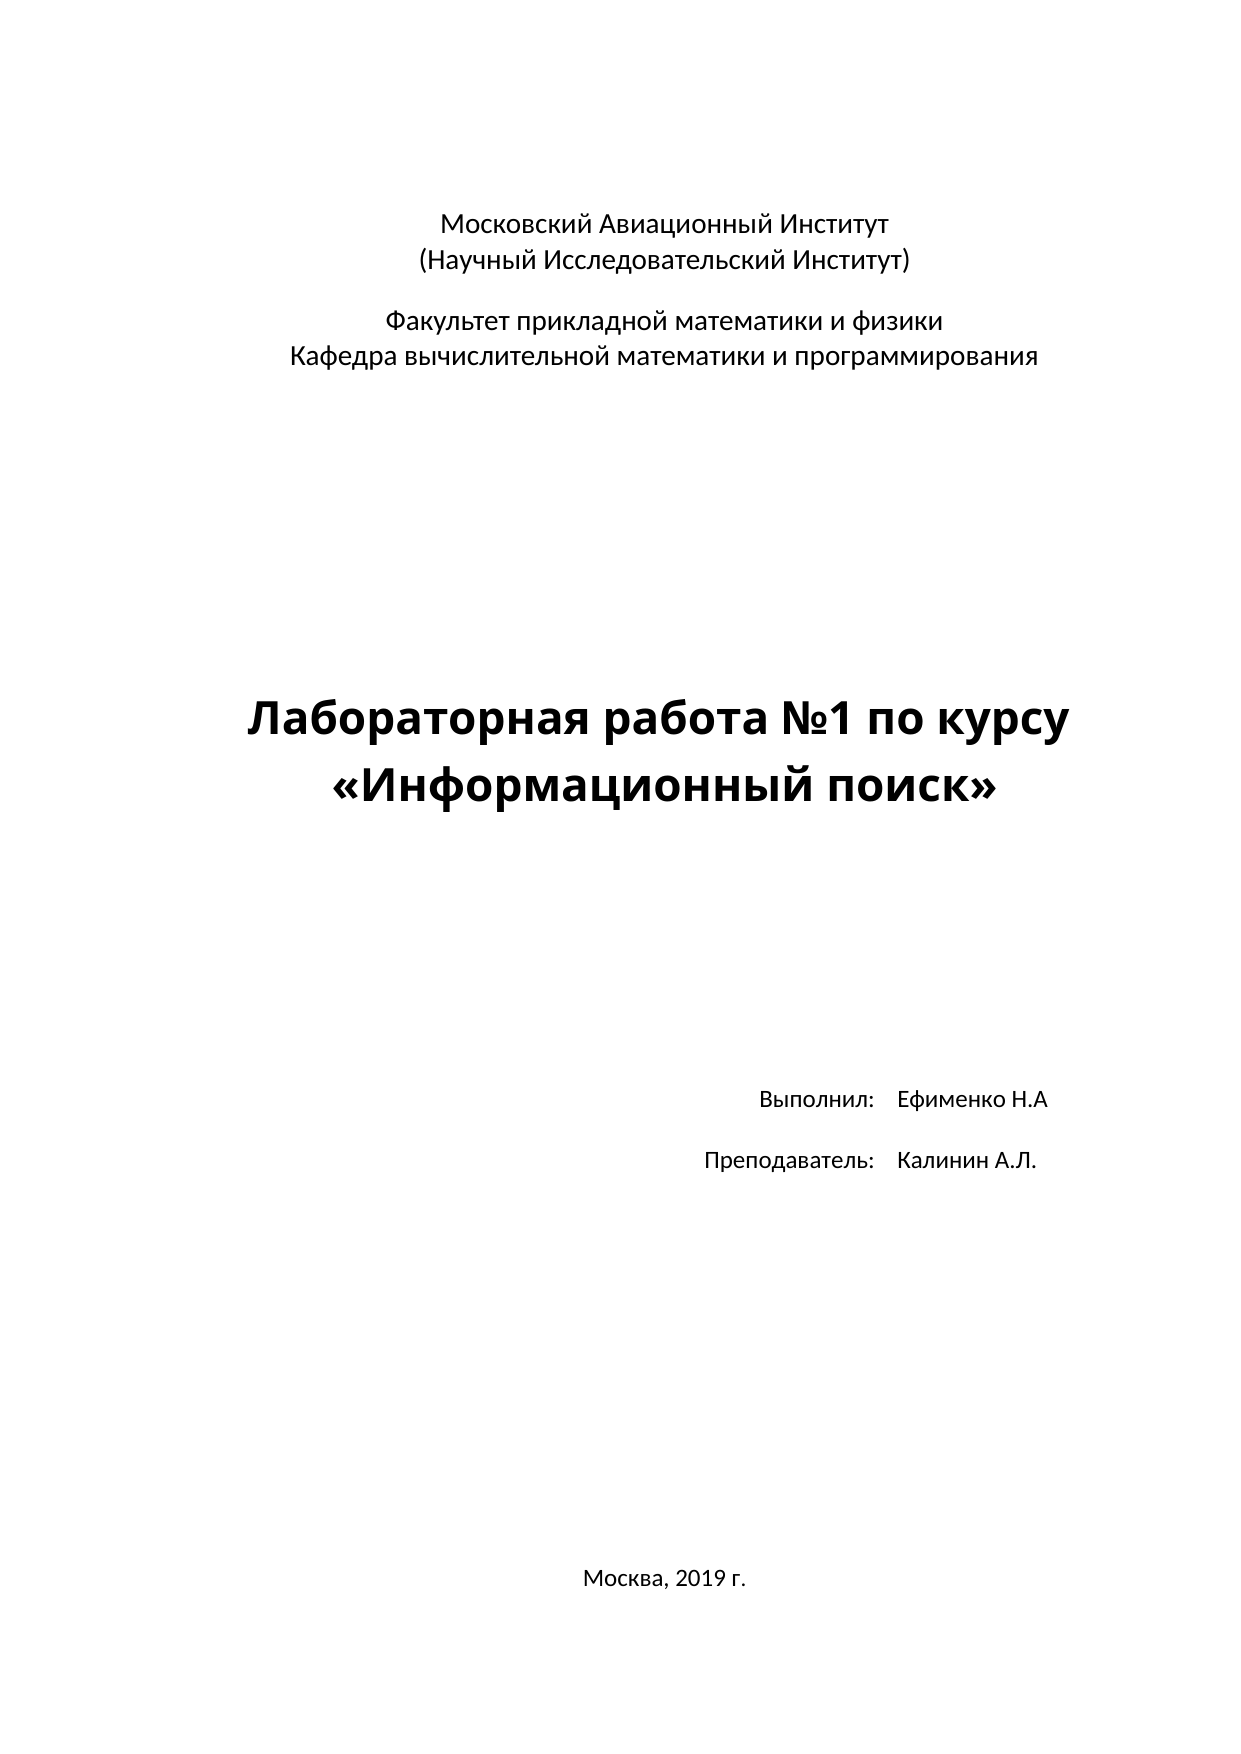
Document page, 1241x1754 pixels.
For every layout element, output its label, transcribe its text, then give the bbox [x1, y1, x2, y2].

table_cell Преподаватель: [177, 1144, 886, 1194]
table_header Ефименко Н.А [886, 1083, 1122, 1144]
text Факультет прикладной математики и физики [177, 302, 1152, 337]
text (Научный Исследовательский Институт) [177, 241, 1152, 277]
text Лабораторная работа №1 по курсу «Информационный поиск» [177, 686, 1152, 815]
table_header Выполнил: [177, 1083, 886, 1144]
text Москва, 2019 г. [177, 1562, 1152, 1592]
text Кафедра вычислительной математики и программирования [177, 337, 1152, 373]
table_cell Калинин А.Л. [886, 1144, 1122, 1194]
text Московский Авиационный Институт [177, 206, 1152, 241]
table_cell [177, 1194, 886, 1224]
table_cell [886, 1194, 1122, 1224]
